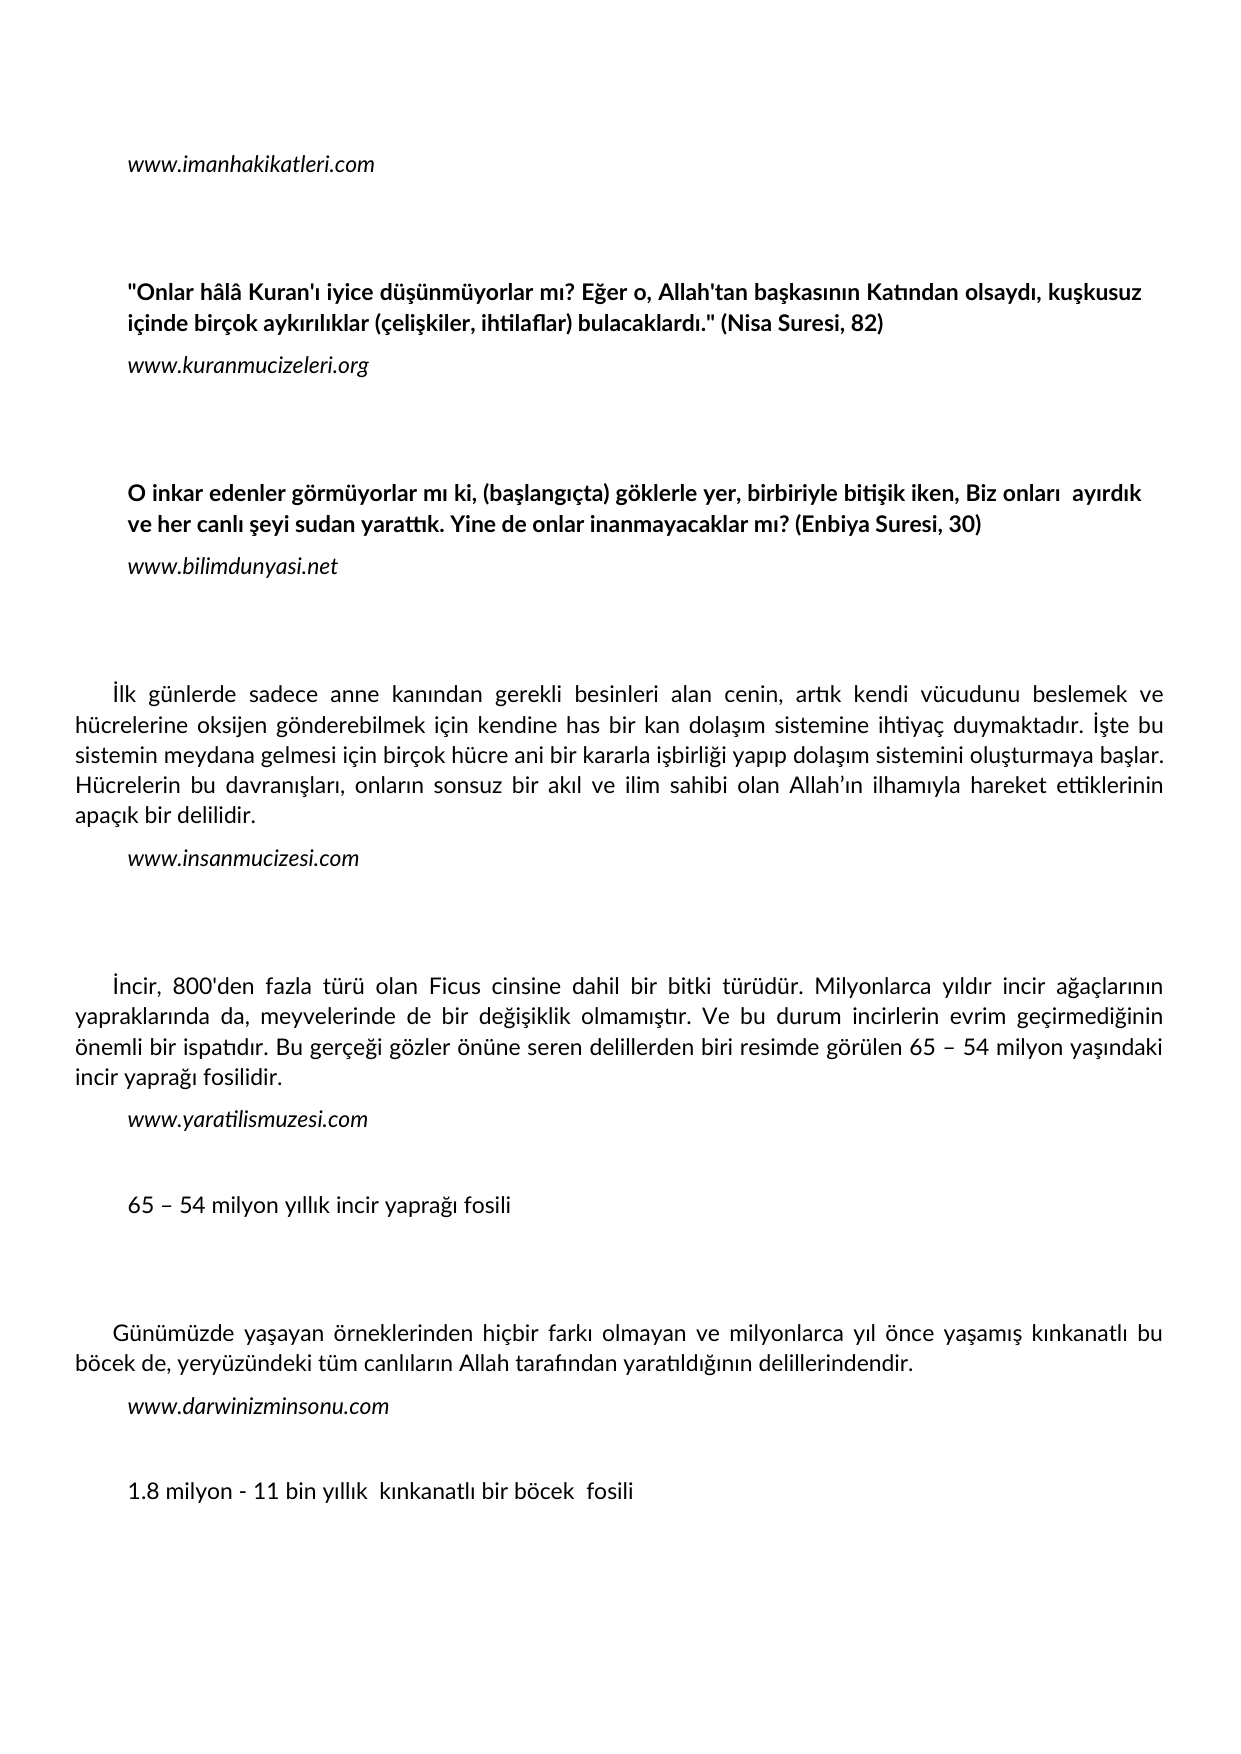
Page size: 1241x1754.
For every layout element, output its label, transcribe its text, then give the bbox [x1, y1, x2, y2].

text 65 – 54 milyon yıllık incir yaprağı fosili [127, 1191, 1143, 1218]
text O inkar edenler görmüyorlar mı ki, (başlangıçta) göklerle yer, birbiriyle bitişik iken, Biz onları ayırdık ve her canlı şeyi sudan yarattık. Yine de onlar inanmayacaklar mı? (Enbiya Suresi, 30) [127, 479, 1143, 537]
text www.kuranmucizeleri.org [127, 351, 1143, 378]
text 1.8 milyon - 11 bin yıllık kınkanatlı bir böcek fosili [127, 1477, 1143, 1504]
text www.darwinizminsonu.com [127, 1392, 1143, 1419]
text www.insanmucizesi.com [127, 844, 1143, 871]
text İncir, 800'den fazla türü olan Ficus cinsine dahil bir bitki türüdür. Milyonlarca yıldır incir ağaçlarının yapraklarında da, meyvelerinde de bir değişiklik olmamıştır. Ve bu durum incirlerin evrim geçirmediğinin önemli bir ispatıdır. Bu gerçeği gözler önüne seren delillerden biri resimde görülen 65 – 54 milyon yaşındaki incir yaprağı fosilidir. [75, 972, 1165, 1090]
text Günümüzde yaşayan örneklerinden hiçbir farkı olmayan ve milyonlarca yıl önce yaşamış kınkanatlı bu böcek de, yeryüzündeki tüm canlıların Allah tarafından yaratıldığının delillerindendir. [75, 1319, 1165, 1376]
text www.bilimdunyasi.net [127, 552, 1143, 579]
text www.yaratilismuzesi.com [127, 1105, 1143, 1133]
text İlk günlerde sadece anne kanından gerekli besinleri alan cenin, artık kendi vücudunu beslemek ve hücrelerine oksijen gönderebilmek için kendine has bir kan dolaşım sistemine ihtiyaç duymaktadır. İşte bu sistemin meydana gelmesi için birçok hücre ani bir kararla işbirliği yapıp dolaşım sistemini oluşturmaya başlar. Hücrelerin bu davranışları, onların sonsuz bir akıl ve ilim sahibi olan Allah’ın ilhamıyla hareket ettiklerinin apaçık bir delilidir. [75, 680, 1165, 828]
text www.imanhakikatleri.com [127, 150, 1143, 177]
text "Onlar hâlâ Kuran'ı iyice düşünmüyorlar mı? Eğer o, Allah'tan başkasının Katından olsaydı, kuşkusuz içinde birçok aykırılıklar (çelişkiler, ihtilaflar) bulacaklardı." (Nisa Suresi, 82) [127, 278, 1143, 336]
